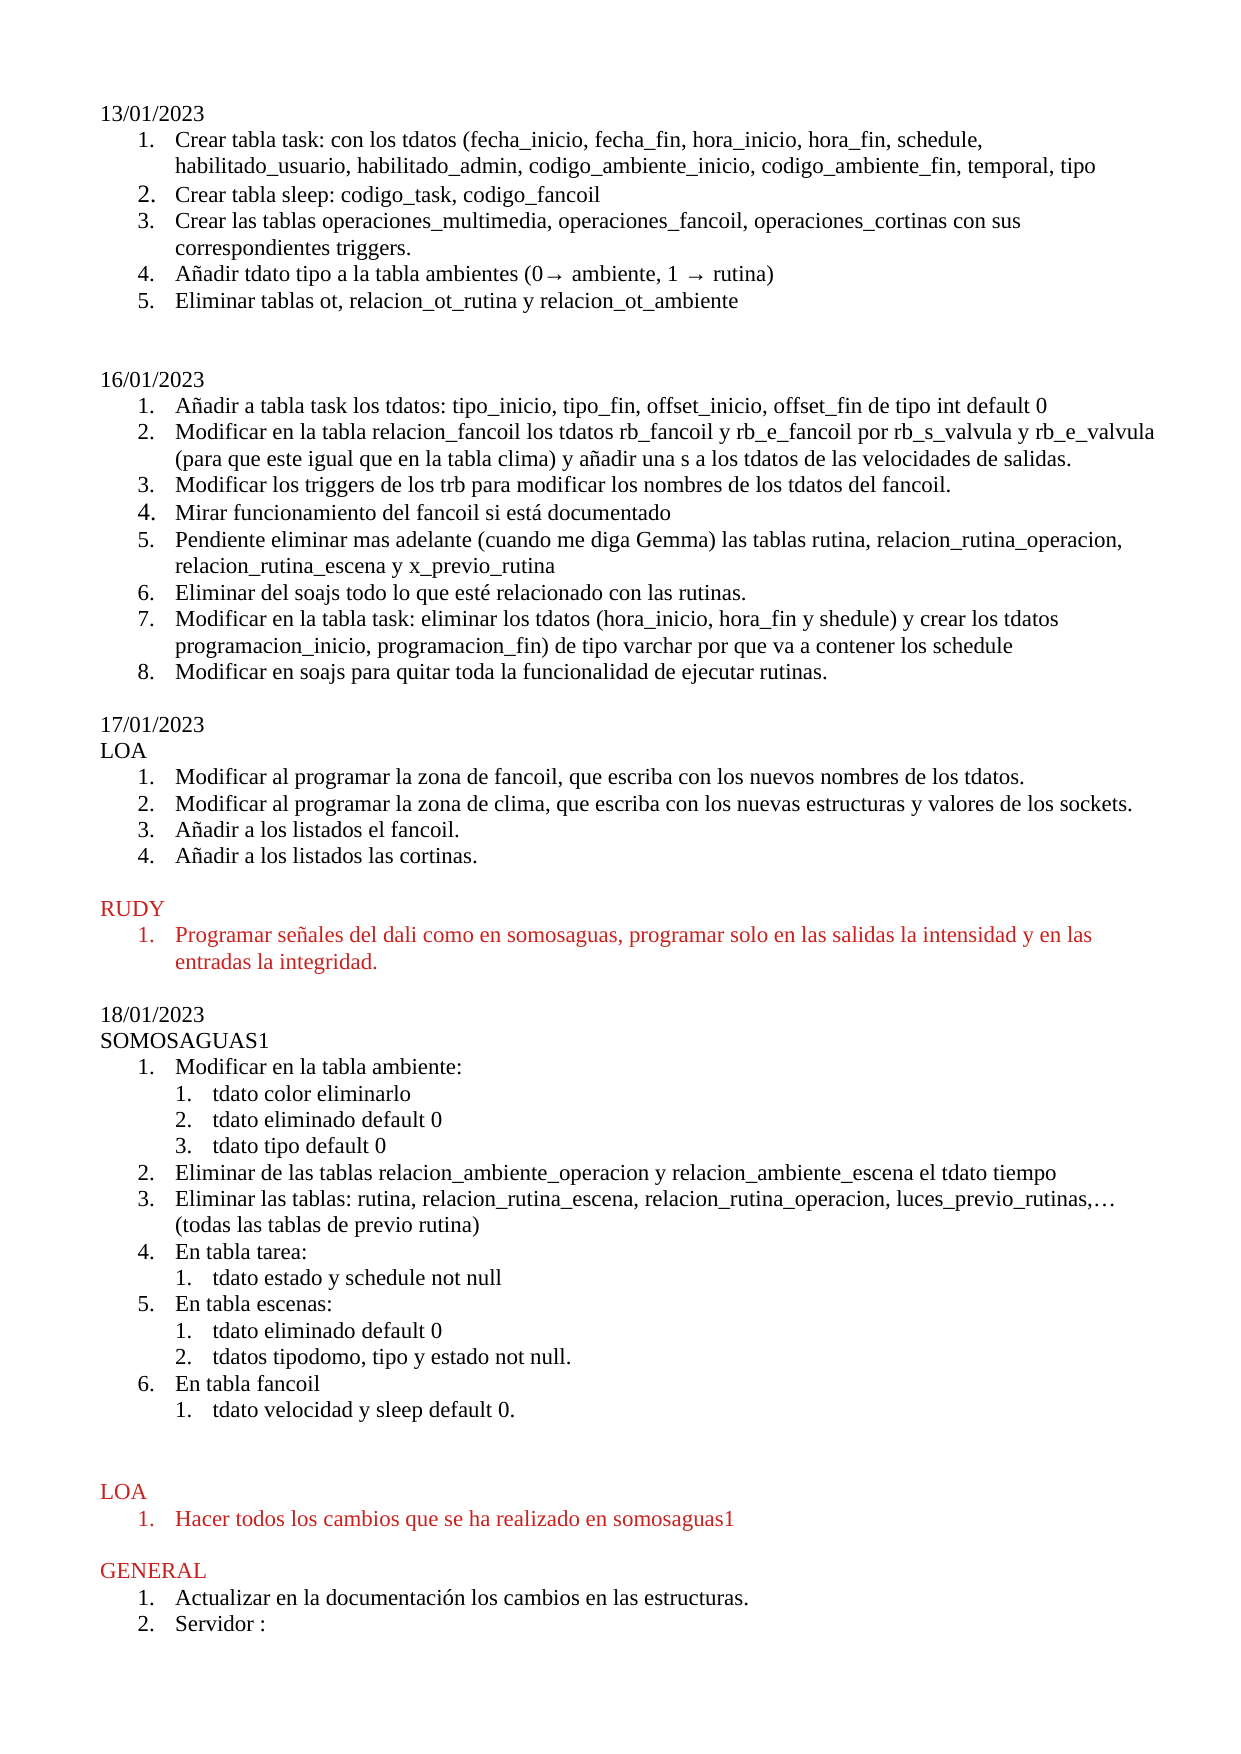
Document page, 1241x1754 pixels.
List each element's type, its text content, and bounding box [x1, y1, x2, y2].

list En tabla tarea: [137, 1238, 1162, 1264]
list Añadir a los listados el fancoil. [137, 816, 1162, 842]
list tdatos tipodomo, tipo y estado not null. [175, 1343, 1162, 1369]
list tdato tipo default 0 [175, 1132, 1162, 1159]
list Mirar funcionamiento del fancoil si está documentado [137, 497, 1162, 526]
list Modificar en la tabla ambiente: [137, 1053, 1162, 1080]
list tdato velocidad y sleep default 0. [175, 1396, 1162, 1422]
text 18/01/2023 [100, 1001, 1162, 1027]
list Hacer todos los cambios que se ha realizado en somosaguas1 [137, 1505, 1162, 1531]
list Eliminar de las tablas relacion_ambiente_operacion y relacion_ambiente_escena el tdato tiempo [137, 1159, 1162, 1185]
text 17/01/2023 [100, 711, 1162, 737]
list Eliminar tablas ot, relacion_ot_rutina y relacion_ot_ambiente [137, 287, 1162, 313]
list Añadir a los listados las cortinas. [137, 842, 1162, 869]
list Añadir tdato tipo a la tabla ambientes (0→ ambiente, 1 → rutina) [137, 260, 1162, 287]
list Pendiente eliminar mas adelante (cuando me diga Gemma) las tablas rutina, relacion_rutina_operacion, relacion_rutina_escena y x_previo_rutina [137, 526, 1162, 579]
list Crear tabla sleep: codigo_task, codigo_fancoil [137, 179, 1162, 208]
text RUDY [100, 895, 1162, 922]
list Modificar al programar la zona de clima, que escriba con los nuevas estructuras y valores de los sockets. [137, 790, 1162, 816]
list tdato estado y schedule not null [175, 1264, 1162, 1291]
list En tabla fancoil [137, 1369, 1162, 1396]
list Programar señales del dali como en somosaguas, programar solo en las salidas la intensidad y en las entradas la integridad. [137, 922, 1162, 974]
list Crear tabla task: con los tdatos (fecha_inicio, fecha_fin, hora_inicio, hora_fin, schedule, habilitado_usuario, habilitado_admin, codigo_ambiente_inicio, codigo_ambiente_fin, temporal, tipo [137, 126, 1162, 179]
list Servidor : [137, 1610, 1162, 1637]
text SOMOSAGUAS1 [100, 1027, 1162, 1053]
list Eliminar del soajs todo lo que esté relacionado con las rutinas. [137, 579, 1162, 605]
list Modificar en la tabla task: eliminar los tdatos (hora_inicio, hora_fin y shedule) y crear los tdatos programacion_inicio, programacion_fin) de tipo varchar por que va a contener los schedule [137, 605, 1162, 658]
list Modificar en soajs para quitar toda la funcionalidad de ejecutar rutinas. [137, 658, 1162, 684]
list Modificar al programar la zona de fancoil, que escriba con los nuevos nombres de los tdatos. [137, 763, 1162, 790]
list tdato eliminado default 0 [175, 1317, 1162, 1343]
text 16/01/2023 [100, 366, 1162, 392]
list Crear las tablas operaciones_multimedia, operaciones_fancoil, operaciones_cortinas con sus correspondientes triggers. [137, 208, 1162, 260]
text 13/01/2023 [100, 100, 1162, 126]
text LOA [100, 1478, 1162, 1505]
list tdato color eliminarlo [175, 1080, 1162, 1106]
list Añadir a tabla task los tdatos: tipo_inicio, tipo_fin, offset_inicio, offset_fin de tipo int default 0 [137, 392, 1162, 418]
list En tabla escenas: [137, 1291, 1162, 1317]
text LOA [100, 737, 1162, 763]
text GENERAL [100, 1557, 1162, 1584]
list Modificar los triggers de los trb para modificar los nombres de los tdatos del fancoil. [137, 471, 1162, 497]
list Actualizar en la documentación los cambios en las estructuras. [137, 1584, 1162, 1610]
list Modificar en la tabla relacion_fancoil los tdatos rb_fancoil y rb_e_fancoil por rb_s_valvula y rb_e_valvula (para que este igual que en la tabla clima) y añadir una s a los tdatos de las velocidades de salidas. [137, 418, 1162, 471]
list Eliminar las tablas: rutina, relacion_rutina_escena, relacion_rutina_operacion, luces_previo_rutinas,… (todas las tablas de previo rutina) [137, 1185, 1162, 1238]
list tdato eliminado default 0 [175, 1106, 1162, 1132]
